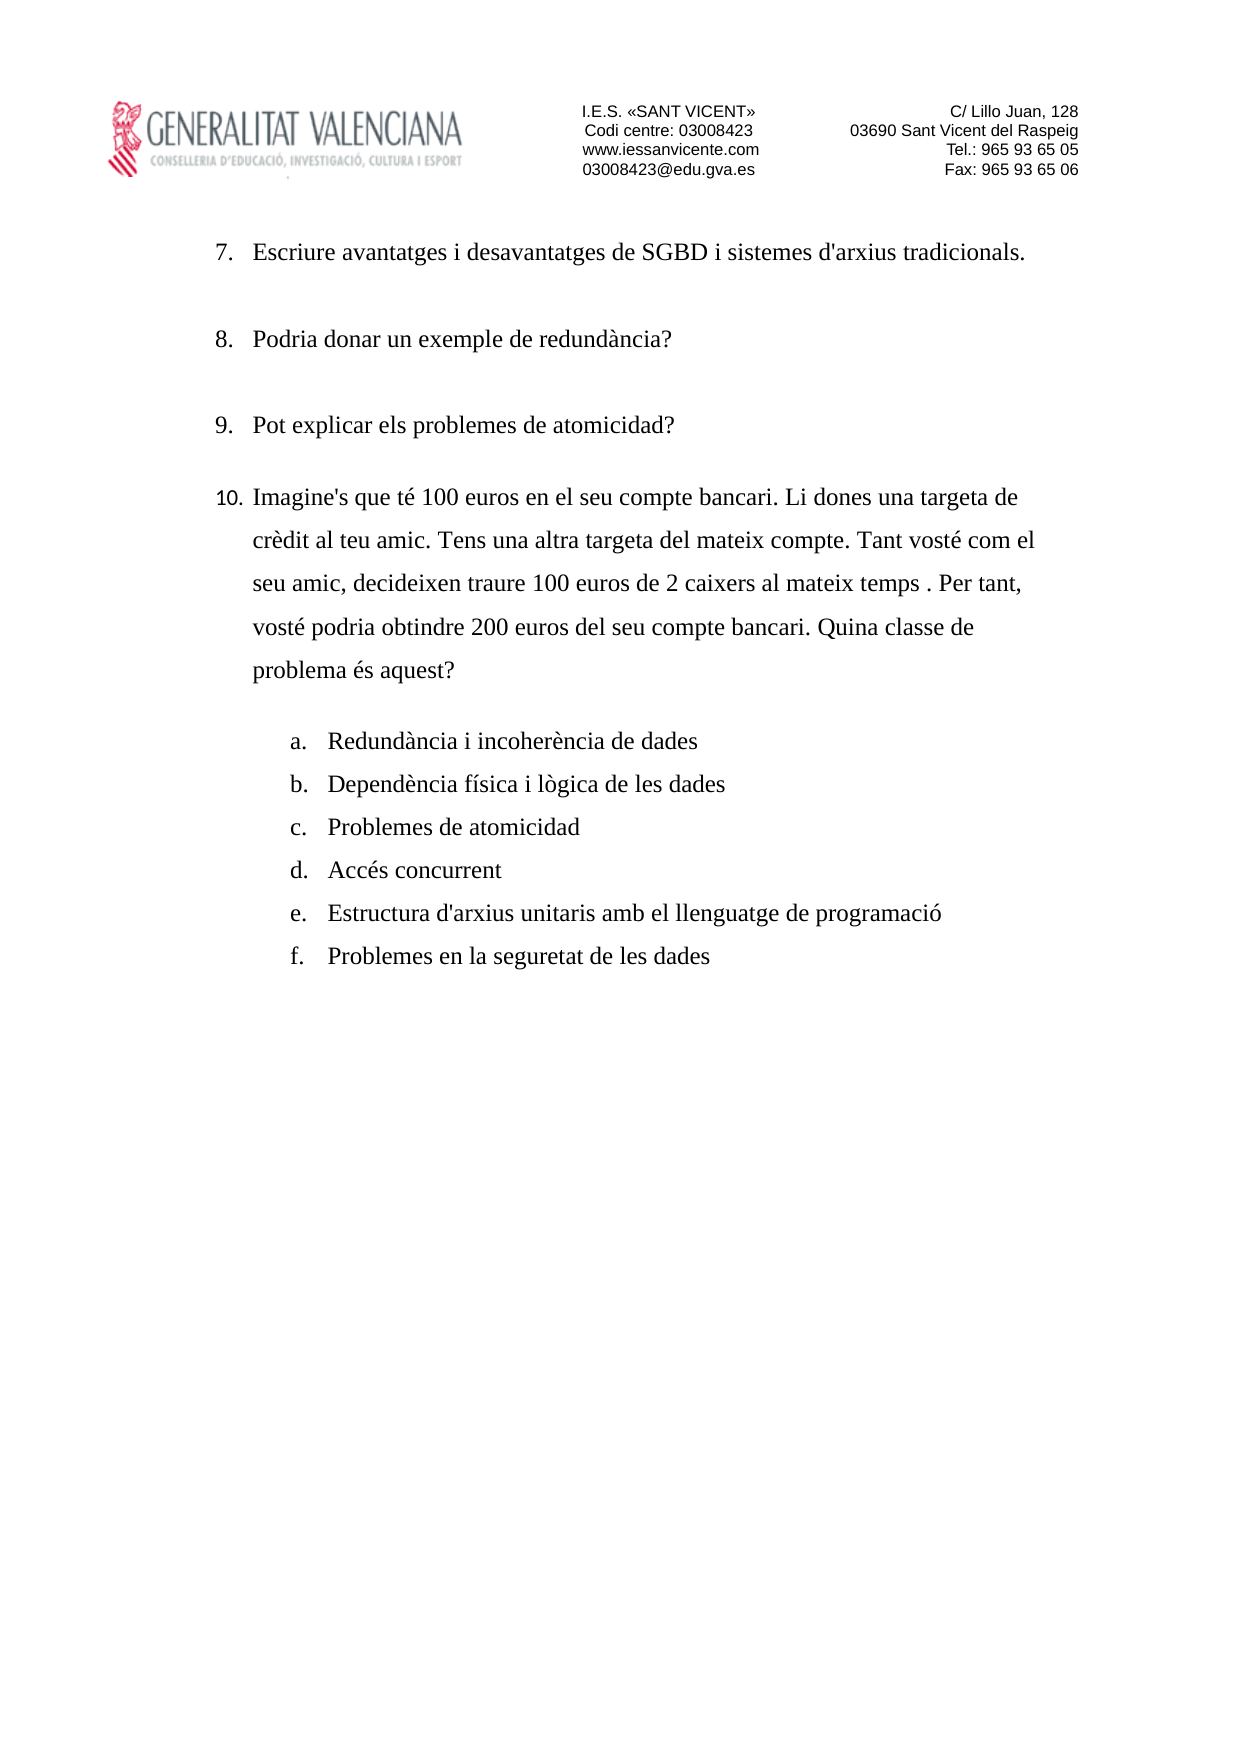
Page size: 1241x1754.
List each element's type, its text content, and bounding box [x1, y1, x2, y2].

list Podria donar un exemple de redundància? [215, 324, 1063, 352]
list Problemes en la seguretat de les dades [290, 941, 1063, 970]
list Pot explicar els problemes de atomicidad? [215, 410, 1063, 439]
list Redundància i incoherència de dades [290, 726, 1063, 754]
list Dependència física i lògica de les dades [290, 769, 1063, 798]
list Escriure avantatges i desavantatges de SGBD i sistemes d'arxius tradicionals. [215, 237, 1063, 266]
list Imagine's que té 100 euros en el seu compte bancari. Li dones una targeta de crèdit al teu amic. Tens una altra targeta del mateix compte. Tant vosté com el seu amic, decideixen traure 100 euros de 2 caixers al mateix temps . Per tant, vosté podria obtindre 200 euros del seu compte bancari. Quina classe de problema és aquest? [215, 482, 1063, 683]
list Estructura d'arxius unitaris amb el llenguatge de programació [290, 898, 1063, 927]
list Accés concurrent [290, 855, 1063, 884]
list Problemes de atomicidad [290, 812, 1063, 841]
picture [87, 101, 489, 180]
